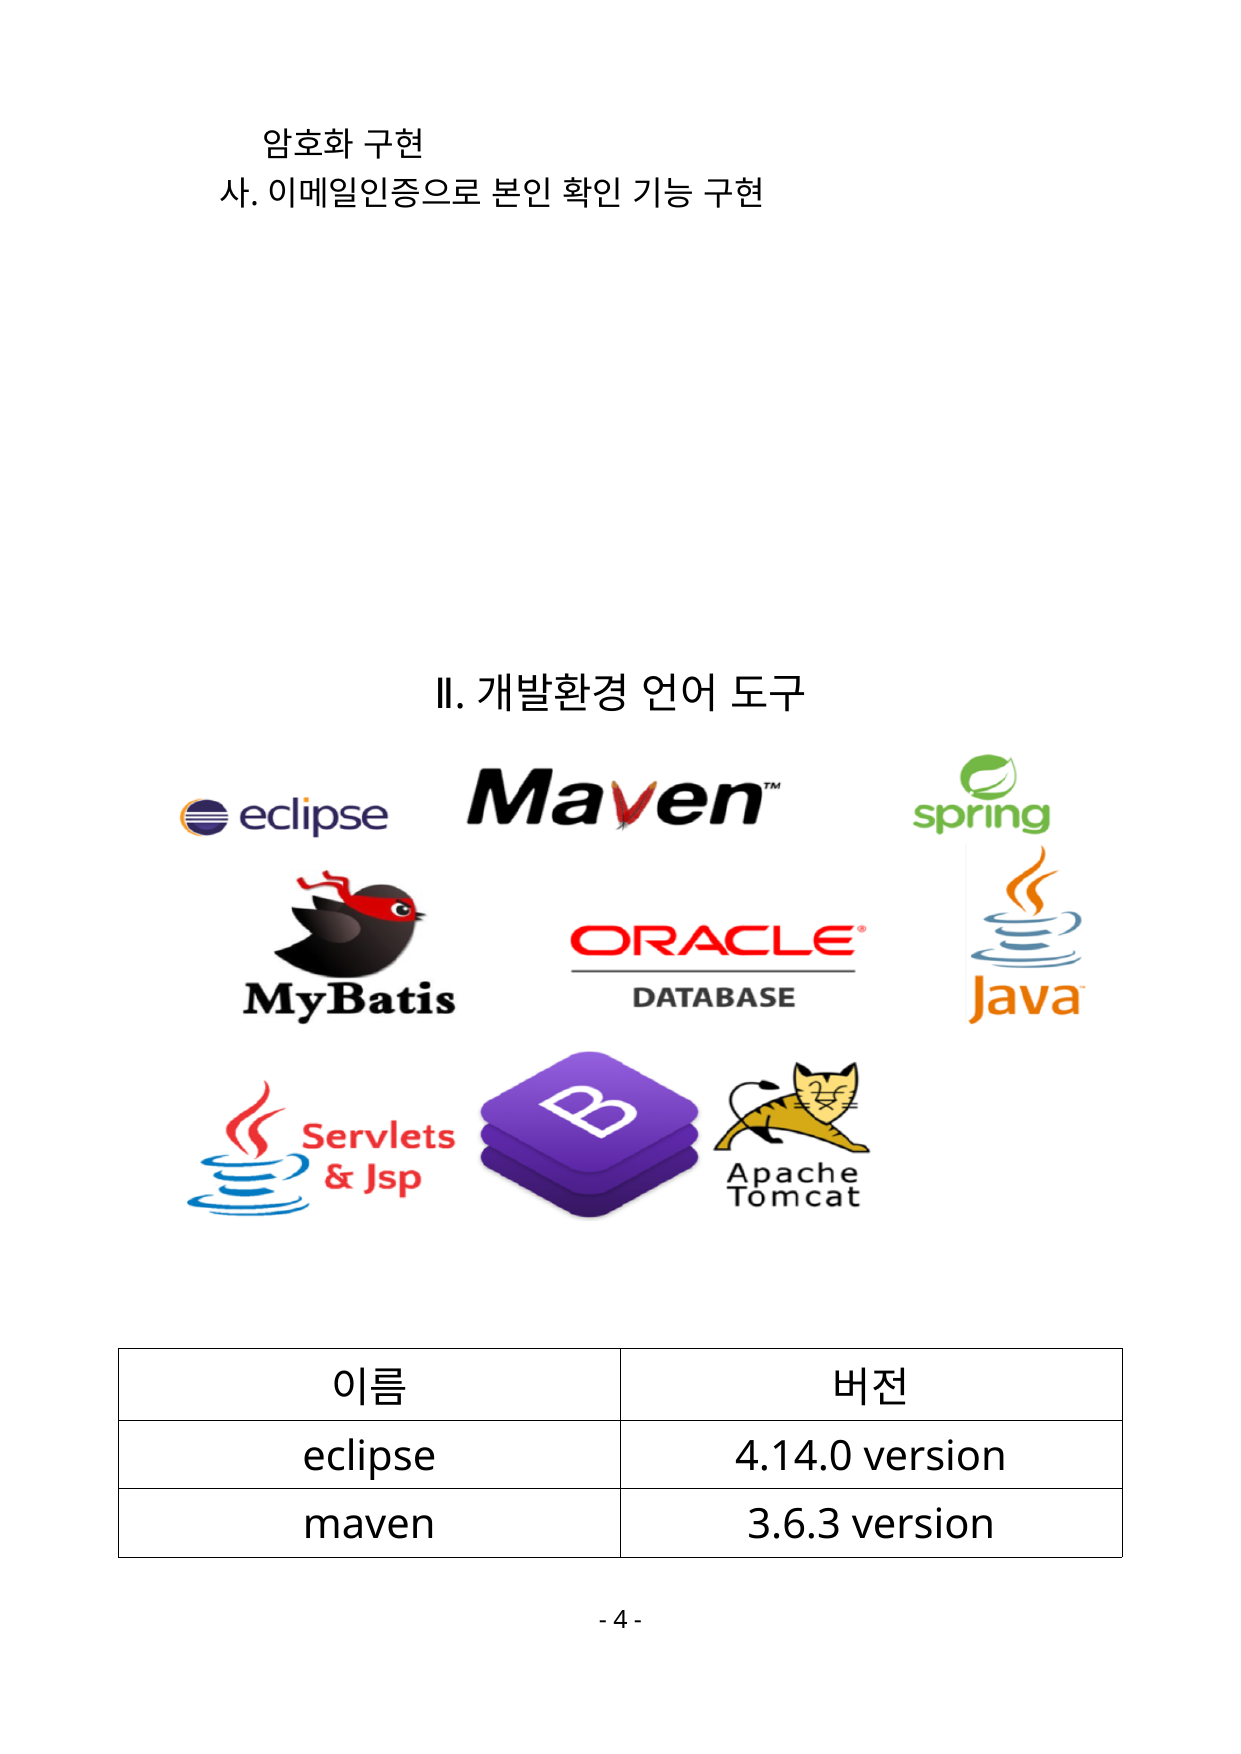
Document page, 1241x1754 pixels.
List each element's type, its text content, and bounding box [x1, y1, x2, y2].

table_header 이름 [119, 1349, 620, 1420]
table_header 버전 [621, 1349, 1122, 1420]
table_cell eclipse [119, 1421, 620, 1488]
table_cell 3.6.3 version [621, 1489, 1122, 1557]
picture [136, 740, 1110, 1235]
table_cell 4.14.0 version [621, 1421, 1122, 1488]
list 암호화 구현 [156, 118, 1122, 167]
list 사. 이메일인증으로 본인 확인 기능 구현 [156, 167, 1122, 215]
table_cell maven [119, 1489, 620, 1557]
text Ⅱ. 개발환경 언어 도구 [118, 476, 1122, 721]
